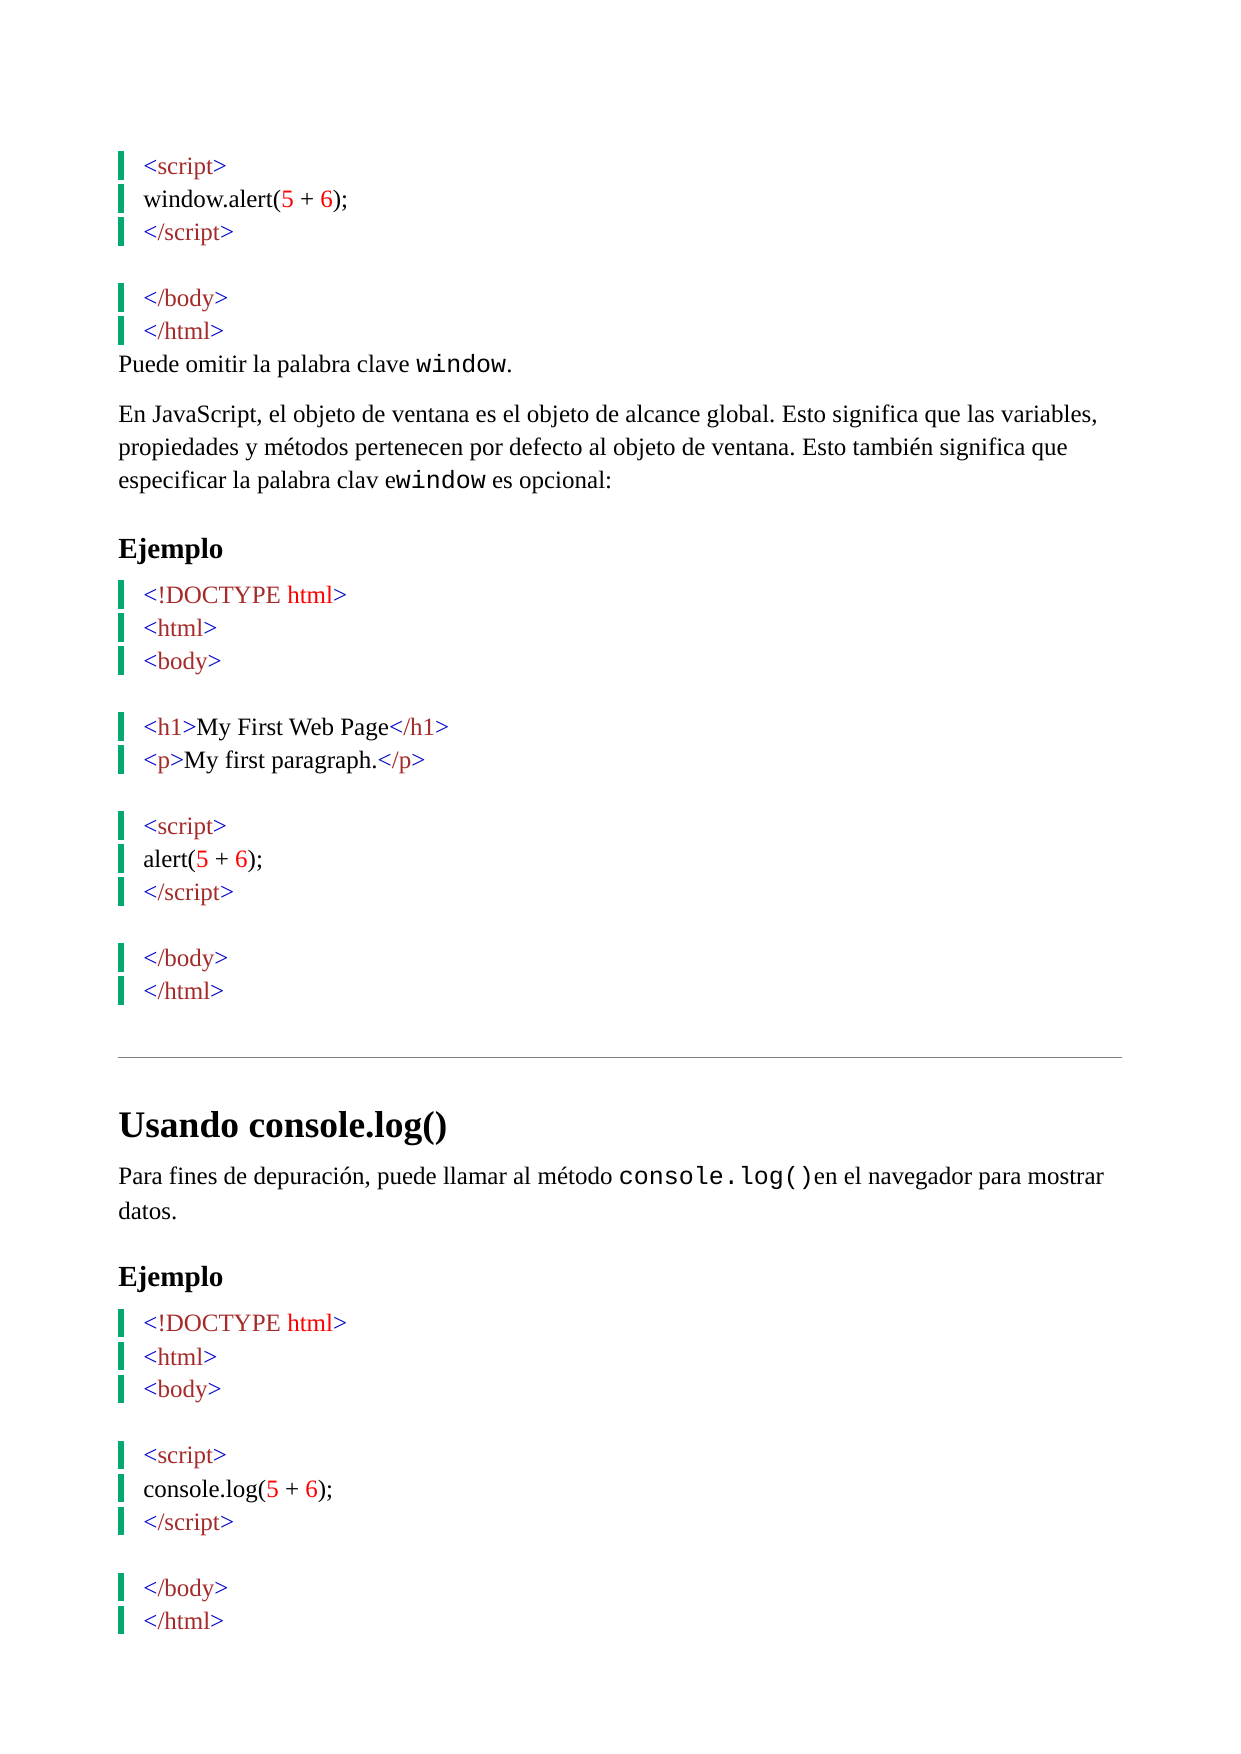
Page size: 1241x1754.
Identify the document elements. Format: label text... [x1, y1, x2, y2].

text Para fines de depuración, puede llamar al método console.log()en el navegador para mostrar datos. [118, 1161, 1122, 1225]
subtitle Usando console.log() [118, 1102, 1122, 1145]
text <!DOCTYPE html> <html> <body> <script> console.log(5 + 6); </script> </body> </html> [118, 1308, 1122, 1634]
text <!DOCTYPE html> <html> <body> <h1>My First Web Page</h1> <p>My first paragraph.</p> <script> alert(5 + 6); </script> </body> </html> [118, 580, 1122, 1005]
text Puede omitir la palabra clave window. [118, 349, 1122, 380]
subtitle Ejemplo [118, 1259, 1122, 1293]
text <script> window.alert(5 + 6); </script> </body> </html> [118, 118, 1122, 345]
text En JavaScript, el objeto de ventana es el objeto de alcance global. Esto significa que las variables, propiedades y métodos pertenecen por defecto al objeto de ventana. Esto también significa que especificar la palabra clav ewindow es opcional: [118, 399, 1122, 496]
subtitle Ejemplo [118, 531, 1122, 564]
